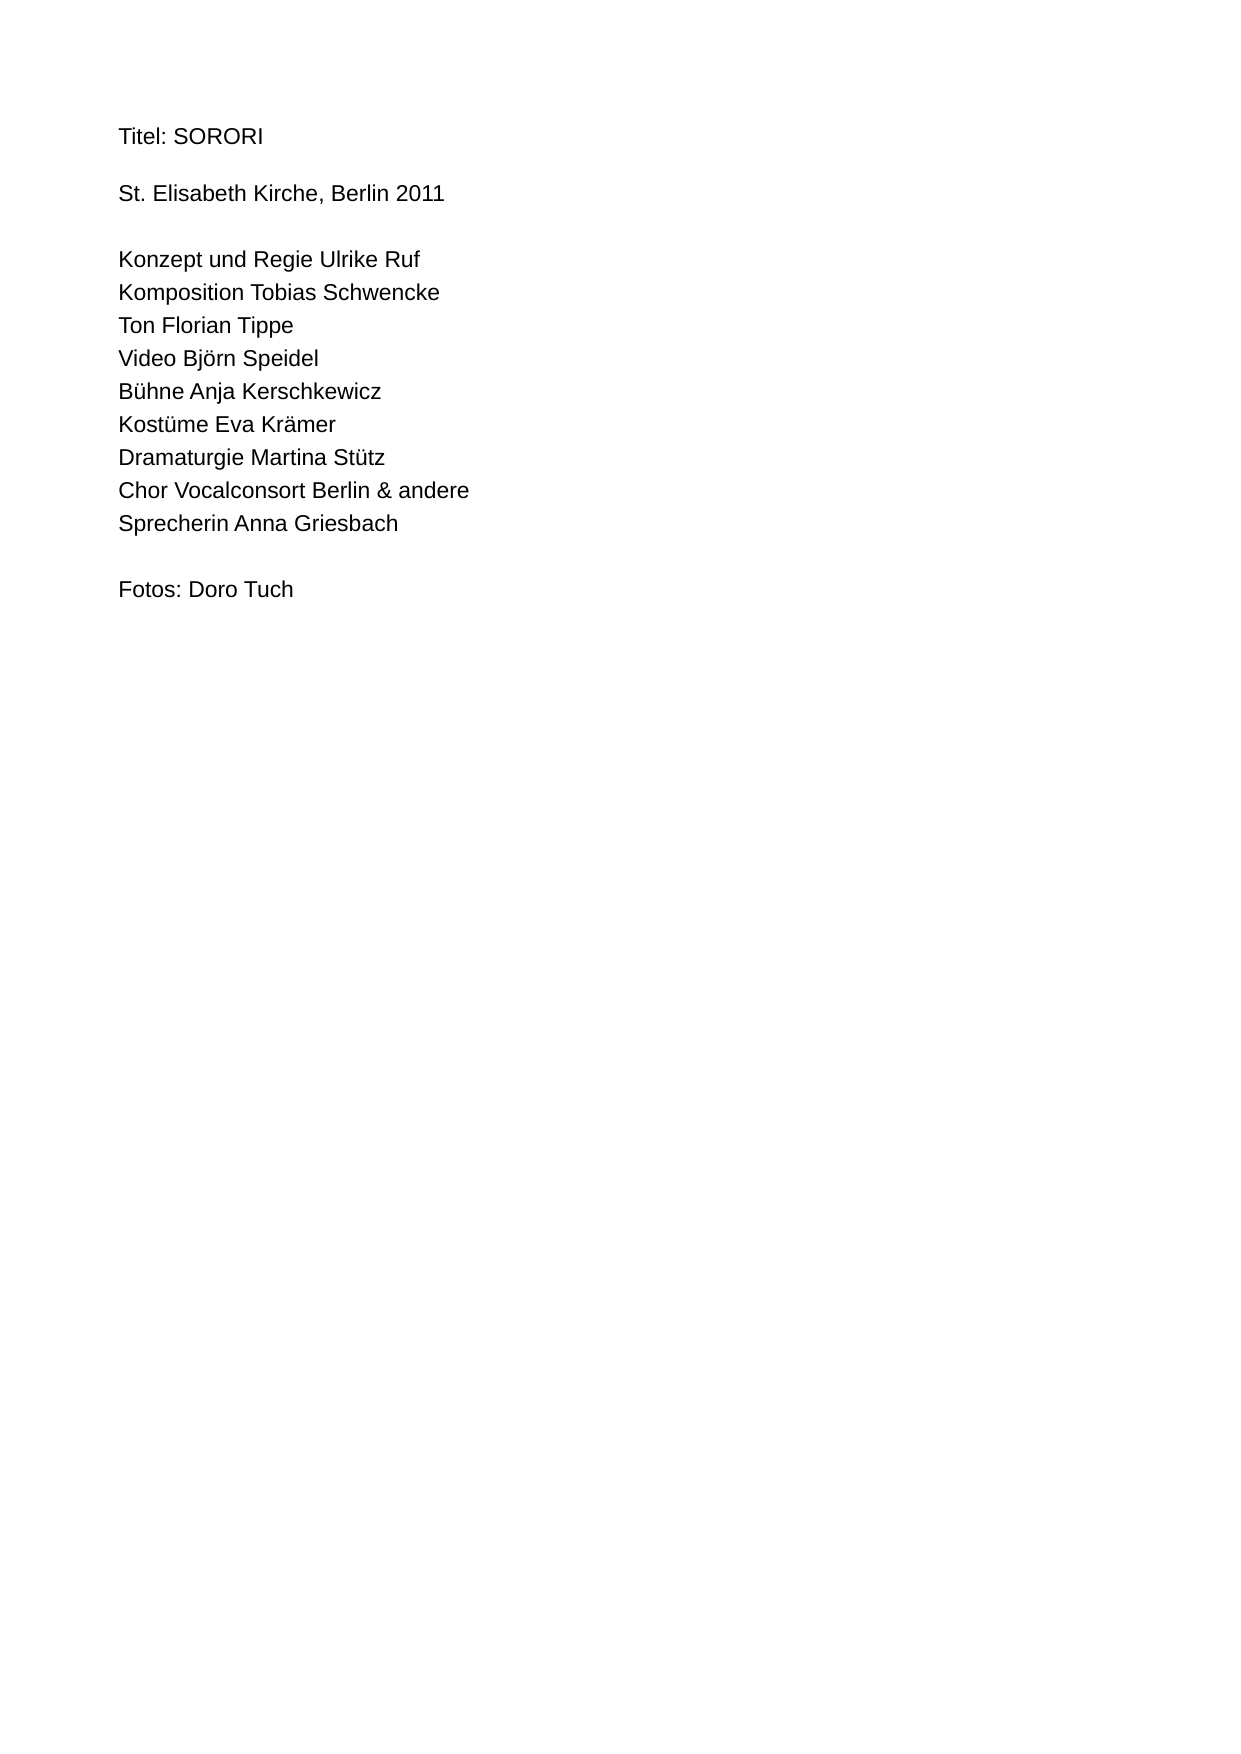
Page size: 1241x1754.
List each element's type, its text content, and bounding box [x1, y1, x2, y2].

text Titel: SORORI [118, 118, 1122, 151]
text Konzept und Regie Ulrike Ruf [118, 241, 1122, 274]
text Ton Florian Tippe [118, 307, 1122, 340]
text St. Elisabeth Kirche, Berlin 2011 [118, 175, 1122, 208]
text Bühne Anja Kerschkewicz [118, 373, 1122, 406]
text Video Björn Speidel [118, 340, 1122, 373]
text Kostüme Eva Krämer [118, 406, 1122, 439]
text Dramaturgie Martina Stütz [118, 439, 1122, 472]
text Sprecherin Anna Griesbach [118, 505, 1122, 538]
text Fotos: Doro Tuch [118, 571, 1122, 604]
text Komposition Tobias Schwencke [118, 274, 1122, 307]
text Chor Vocalconsort Berlin & andere [118, 472, 1122, 505]
